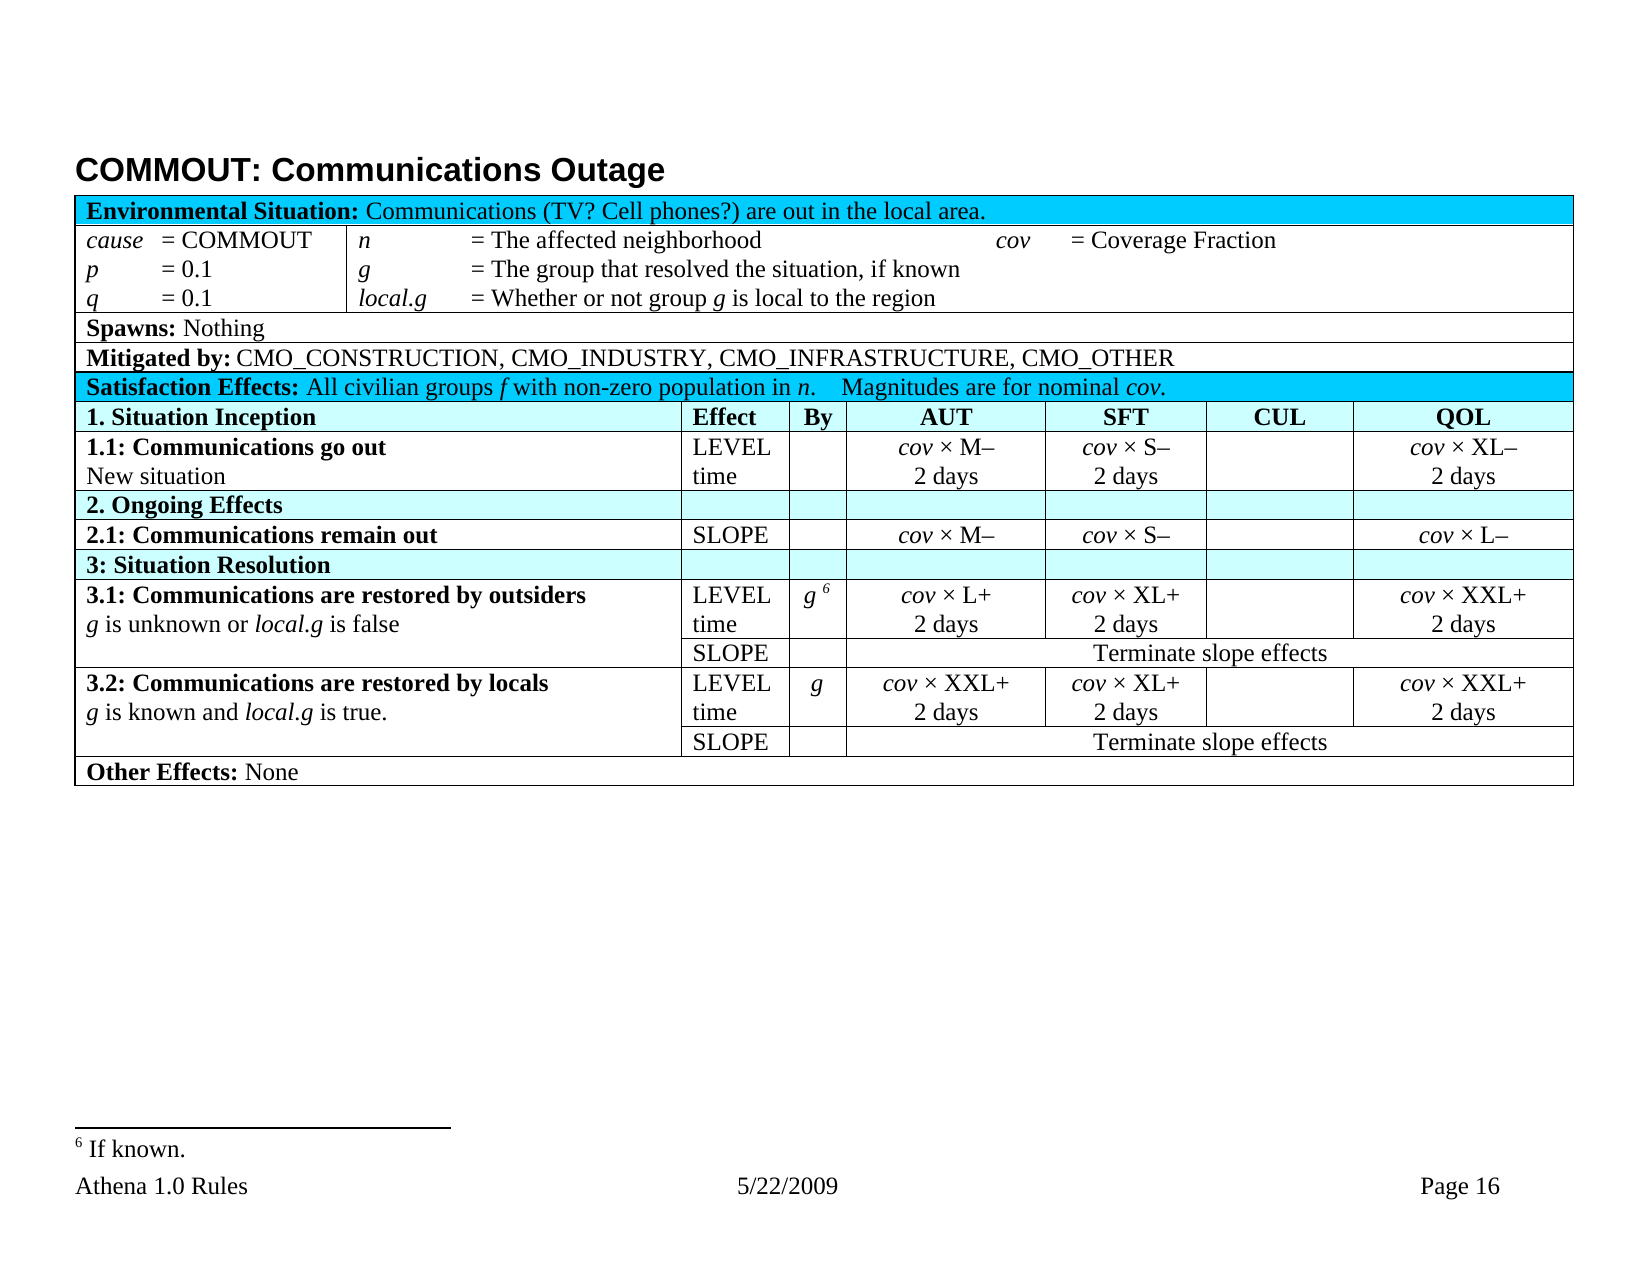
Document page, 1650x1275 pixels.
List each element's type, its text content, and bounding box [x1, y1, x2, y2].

table_cell [790, 491, 846, 519]
table_cell Spawns: Nothing [76, 313, 1573, 342]
table_cell LEVEL time [682, 668, 789, 726]
table_cell SLOPE [682, 727, 789, 756]
table_cell cov × L+ 2 days [847, 580, 1045, 637]
table_cell SFT [1046, 402, 1206, 431]
table_cell [1207, 580, 1353, 637]
table_cell cov × XL+ 2 days [1046, 668, 1206, 726]
table_cell [1046, 491, 1206, 519]
table_cell cov × M– [847, 520, 1045, 549]
table_cell [790, 432, 846, 489]
table_cell [790, 520, 846, 549]
table_cell Effect [682, 402, 789, 431]
table_cell [847, 491, 1045, 519]
table_cell CUL [1207, 402, 1353, 431]
table_cell 1.1: Communications go out New situation [76, 432, 681, 489]
table_cell By [790, 402, 846, 431]
table_cell 3.2: Communications are restored by locals g is known and local.g is true. [76, 668, 681, 756]
table_cell g [790, 580, 846, 637]
table_cell 3.1: Communications are restored by outsiders g is unknown or local.g is false [76, 580, 681, 667]
table_cell SLOPE [682, 639, 789, 667]
text COMMOUT: Communications Outage [75, 150, 1575, 188]
table_cell LEVEL time [682, 432, 789, 489]
table_cell cov × XXL+ 2 days [847, 668, 1045, 726]
table_cell g [790, 668, 846, 726]
table_cell SLOPE [682, 520, 789, 549]
table_cell AUT [847, 402, 1045, 431]
table_cell cov × XL+ 2 days [1046, 580, 1206, 637]
table_cell [790, 550, 846, 579]
table_cell [790, 639, 846, 667]
table_cell cause = COMMOUT p = 0.1 q = 0.1 [76, 226, 346, 312]
table_cell cov × M– 2 days [847, 432, 1045, 489]
table_cell 3: Situation Resolution [76, 550, 681, 579]
table_cell [1207, 550, 1353, 579]
table_cell 2. Ongoing Effects [76, 491, 681, 519]
table_cell [1207, 520, 1353, 549]
table_cell Mitigated by: CMO_CONSTRUCTION, CMO_INDUSTRY, CMO_INFRASTRUCTURE, CMO_OTHER [76, 343, 1573, 371]
table_cell [1207, 668, 1353, 726]
table_cell [1046, 550, 1206, 579]
table_cell [682, 550, 789, 579]
table_cell LEVEL time [682, 580, 789, 637]
table_cell [1354, 550, 1573, 579]
table_cell [1354, 491, 1573, 519]
table_cell Terminate slope effects [847, 639, 1573, 667]
table_cell n = The affected neighborhood cov = Coverage Fraction g = The group that resolved the situation, if known local.g = Whether or not group g is local to the region [347, 226, 1573, 312]
table_header Environmental Situation: Communications (TV? Cell phones?) are out in the local area. [76, 196, 1573, 224]
table_cell Terminate slope effects [847, 727, 1573, 756]
table_cell cov × XXL+ 2 days [1354, 580, 1573, 637]
table_cell cov × XXL+ 2 days [1354, 668, 1573, 726]
table_cell cov × S– 2 days [1046, 432, 1206, 489]
table_cell Other Effects: None [76, 757, 1573, 785]
table_cell [790, 727, 846, 756]
table_cell cov × XL– 2 days [1354, 432, 1573, 489]
table_cell 2.1: Communications remain out [76, 520, 681, 549]
table_cell QOL [1354, 402, 1573, 431]
table_cell [1207, 491, 1353, 519]
table_cell cov × L– [1354, 520, 1573, 549]
table_cell Satisfaction Effects: All civilian groups f with non-zero population in n. Magnitudes are for nominal cov. [76, 373, 1573, 401]
table_cell cov × S– [1046, 520, 1206, 549]
table_cell 1. Situation Inception [76, 402, 681, 431]
table_cell [682, 491, 789, 519]
table_cell [1207, 432, 1353, 489]
table_cell [847, 550, 1045, 579]
